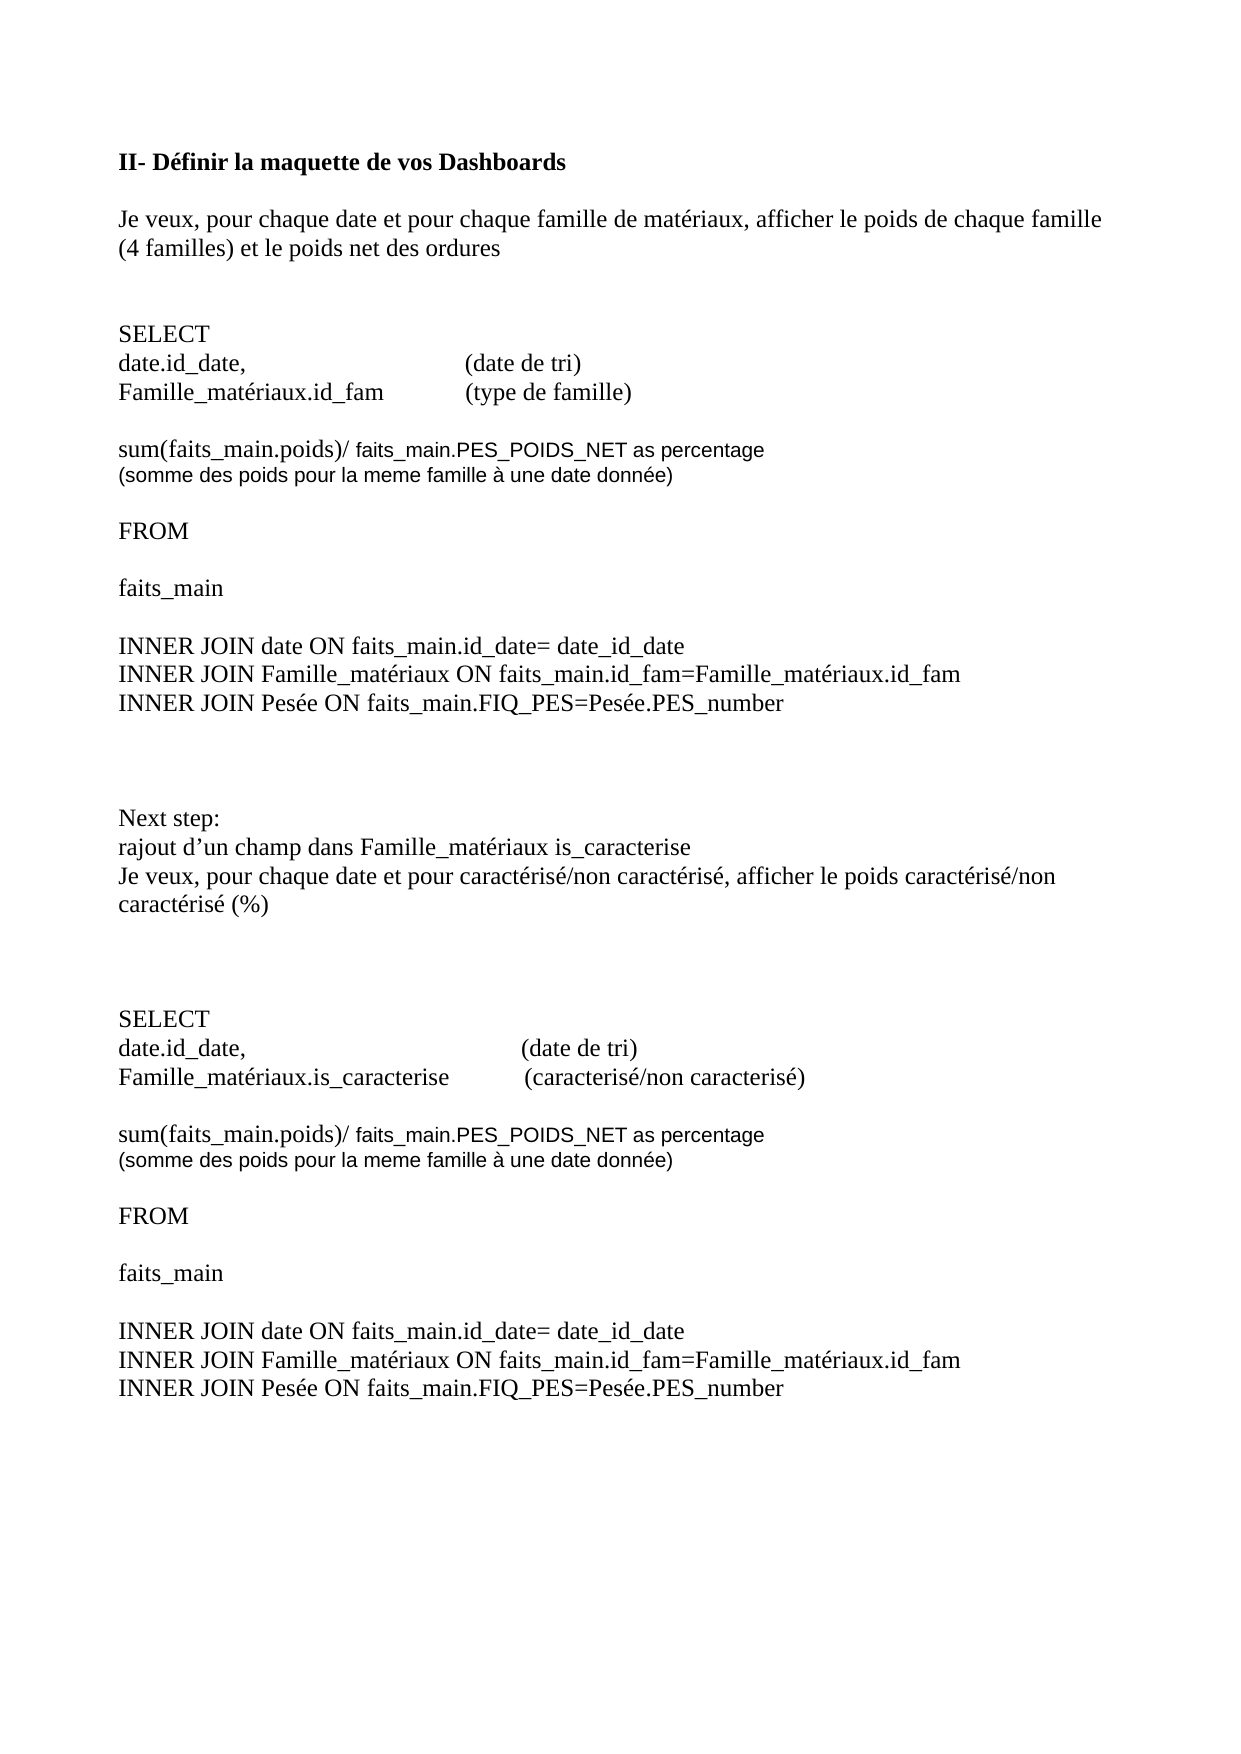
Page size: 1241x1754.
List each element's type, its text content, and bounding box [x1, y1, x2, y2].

text date.id_date, (date de tri) [118, 348, 1122, 377]
text faits_main [118, 1258, 1122, 1287]
text sum(faits_main.poids)/ faits_main.PES_POIDS_NET as percentage [118, 434, 1122, 463]
text FROM [118, 1201, 1122, 1230]
text Je veux, pour chaque date et pour chaque famille de matériaux, afficher le poids de chaque famille (4 familles) et le poids net des ordures [118, 204, 1122, 262]
text Famille_matériaux.id_fam (type de famille) [118, 377, 1122, 406]
text date.id_date, (date de tri) [118, 1033, 1122, 1062]
text Next step: [118, 803, 1122, 832]
text Je veux, pour chaque date et pour caractérisé/non caractérisé, afficher le poids caractérisé/non caractérisé (%) [118, 861, 1122, 918]
text INNER JOIN Pesée ON faits_main.FIQ_PES=Pesée.PES_number [118, 1373, 1122, 1402]
text (somme des poids pour la meme famille à une date donnée) [118, 463, 1122, 487]
text rajout d’un champ dans Famille_matériaux is_caracterise [118, 832, 1122, 861]
text INNER JOIN date ON faits_main.id_date= date_id_date [118, 631, 1122, 659]
text INNER JOIN date ON faits_main.id_date= date_id_date [118, 1316, 1122, 1345]
text Famille_matériaux.is_caracterise (caracterisé/non caracterisé) [118, 1062, 1122, 1091]
text FROM [118, 516, 1122, 544]
text (somme des poids pour la meme famille à une date donnée) [118, 1148, 1122, 1172]
text INNER JOIN Pesée ON faits_main.FIQ_PES=Pesée.PES_number [118, 688, 1122, 717]
text sum(faits_main.poids)/ faits_main.PES_POIDS_NET as percentage [118, 1119, 1122, 1148]
text SELECT [118, 319, 1122, 348]
text INNER JOIN Famille_matériaux ON faits_main.id_fam=Famille_matériaux.id_fam [118, 659, 1122, 688]
text II- Définir la maquette de vos Dashboards [118, 147, 1122, 176]
text SELECT [118, 1004, 1122, 1033]
text faits_main [118, 573, 1122, 602]
text INNER JOIN Famille_matériaux ON faits_main.id_fam=Famille_matériaux.id_fam [118, 1345, 1122, 1373]
